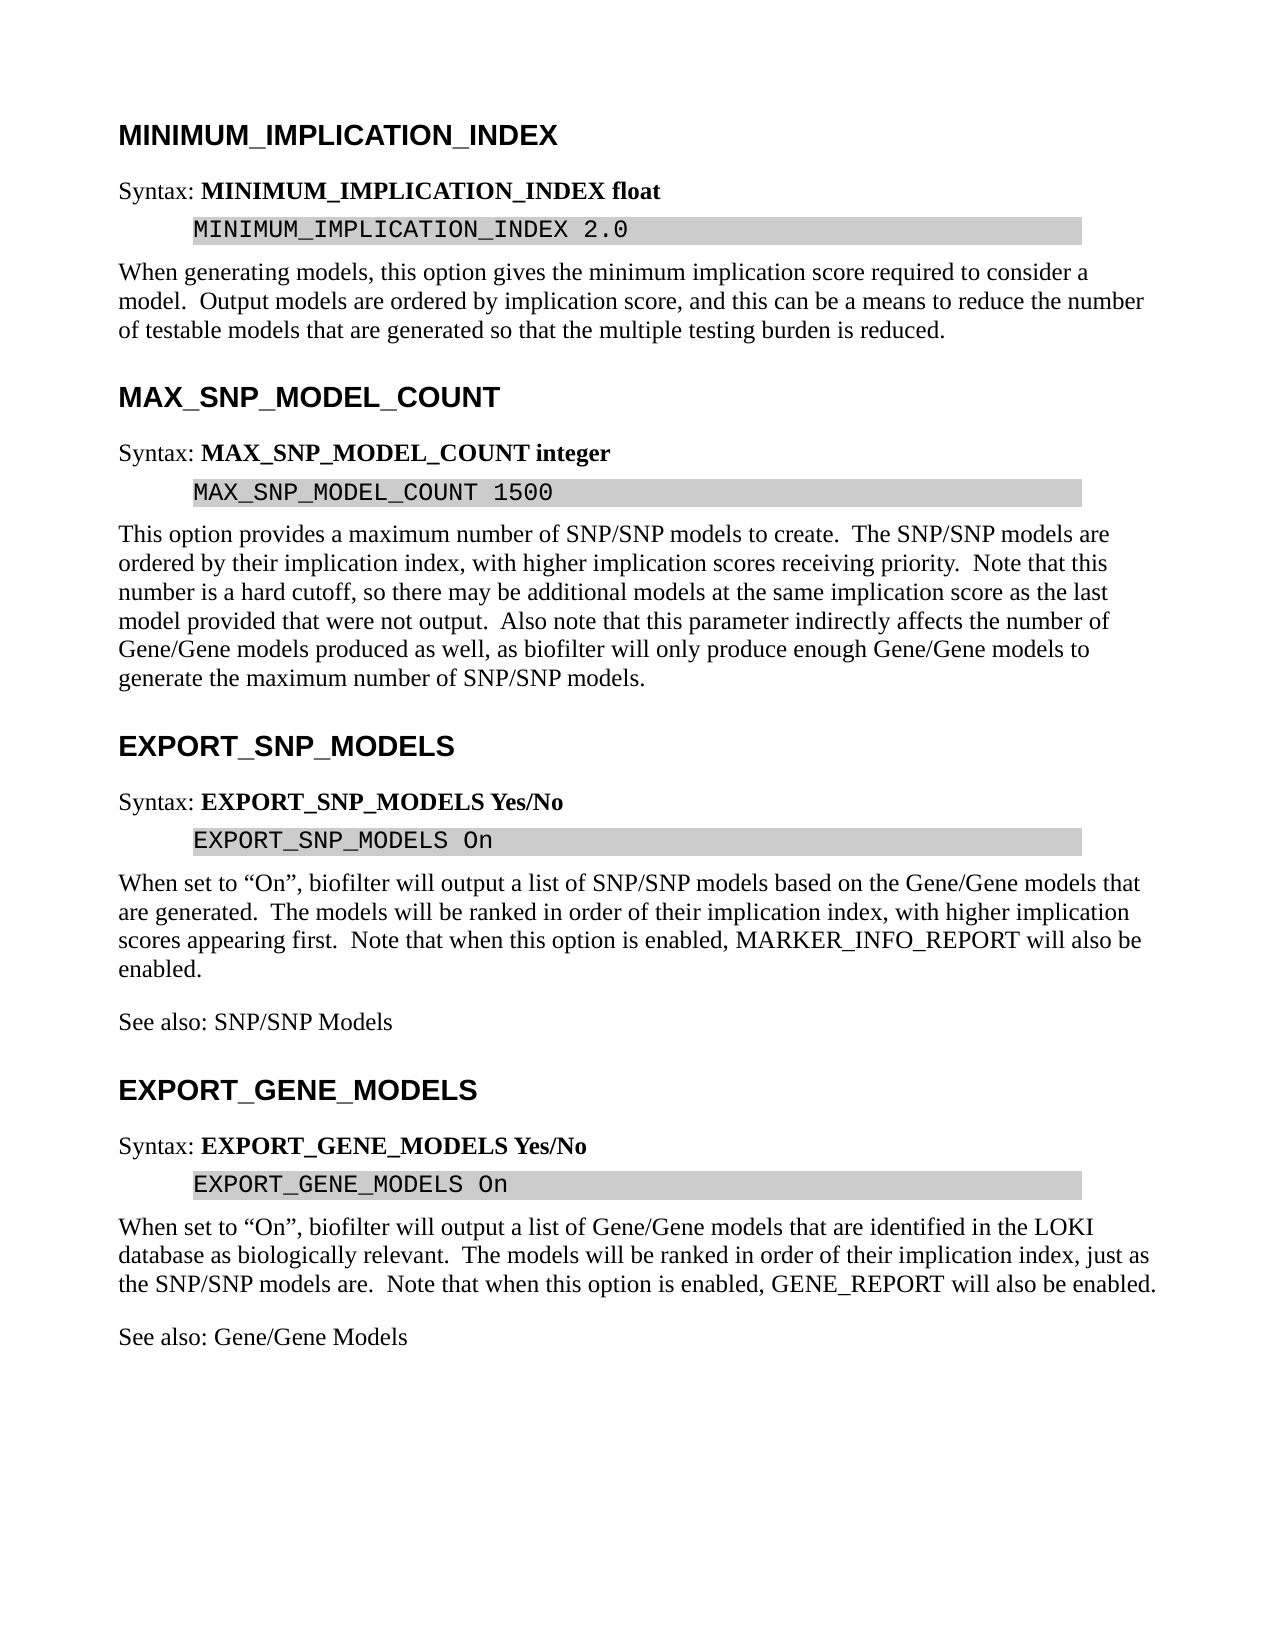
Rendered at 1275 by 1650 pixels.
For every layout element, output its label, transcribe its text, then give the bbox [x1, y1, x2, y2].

text This option provides a maximum number of SNP/SNP models to create. The SNP/SNP models are ordered by their implication index, with higher implication scores receiving priority. Note that this number is a hard cutoff, so there may be additional models at the same implication score as the last model provided that were not output. Also note that this parameter indirectly affects the number of Gene/Gene models produced as well, as biofilter will only produce enough Gene/Gene models to generate the maximum number of SNP/SNP models. [118, 519, 1157, 692]
subtitle EXPORT_GENE_MODELS [118, 1073, 1157, 1106]
text See also: SNP/SNP Models [118, 1007, 1157, 1036]
text See also: Gene/Gene Models [118, 1322, 1157, 1351]
text When generating models, this option gives the minimum implication score required to consider a model. Output models are ordered by implication score, and this can be a means to reduce the number of testable models that are generated so that the multiple testing burden is reduced. [118, 257, 1157, 343]
text MAX_SNP_MODEL_COUNT 1500 [193, 479, 1082, 507]
text Syntax: MAX_SNP_MODEL_COUNT integer [118, 438, 1157, 467]
text Syntax: MINIMUM_IMPLICATION_INDEX float [118, 176, 1157, 205]
text EXPORT_SNP_MODELS On [193, 828, 1082, 856]
text When set to “On”, biofilter will output a list of Gene/Gene models that are identified in the LOKI database as biologically relevant. The models will be ranked in order of their implication index, just as the SNP/SNP models are. Note that when this option is enabled, GENE_REPORT will also be enabled. [118, 1212, 1157, 1298]
subtitle MAX_SNP_MODEL_COUNT [118, 380, 1157, 414]
text MINIMUM_IMPLICATION_INDEX 2.0 [193, 217, 1082, 245]
subtitle EXPORT_SNP_MODELS [118, 729, 1157, 762]
subtitle MINIMUM_IMPLICATION_INDEX [118, 118, 1157, 152]
text EXPORT_GENE_MODELS On [193, 1171, 1082, 1200]
text Syntax: EXPORT_SNP_MODELS Yes/No [118, 787, 1157, 816]
text Syntax: EXPORT_GENE_MODELS Yes/No [118, 1131, 1157, 1159]
text When set to “On”, biofilter will output a list of SNP/SNP models based on the Gene/Gene models that are generated. The models will be ranked in order of their implication index, with higher implication scores appearing first. Note that when this option is enabled, MARKER_INFO_REPORT will also be enabled. [118, 868, 1157, 983]
